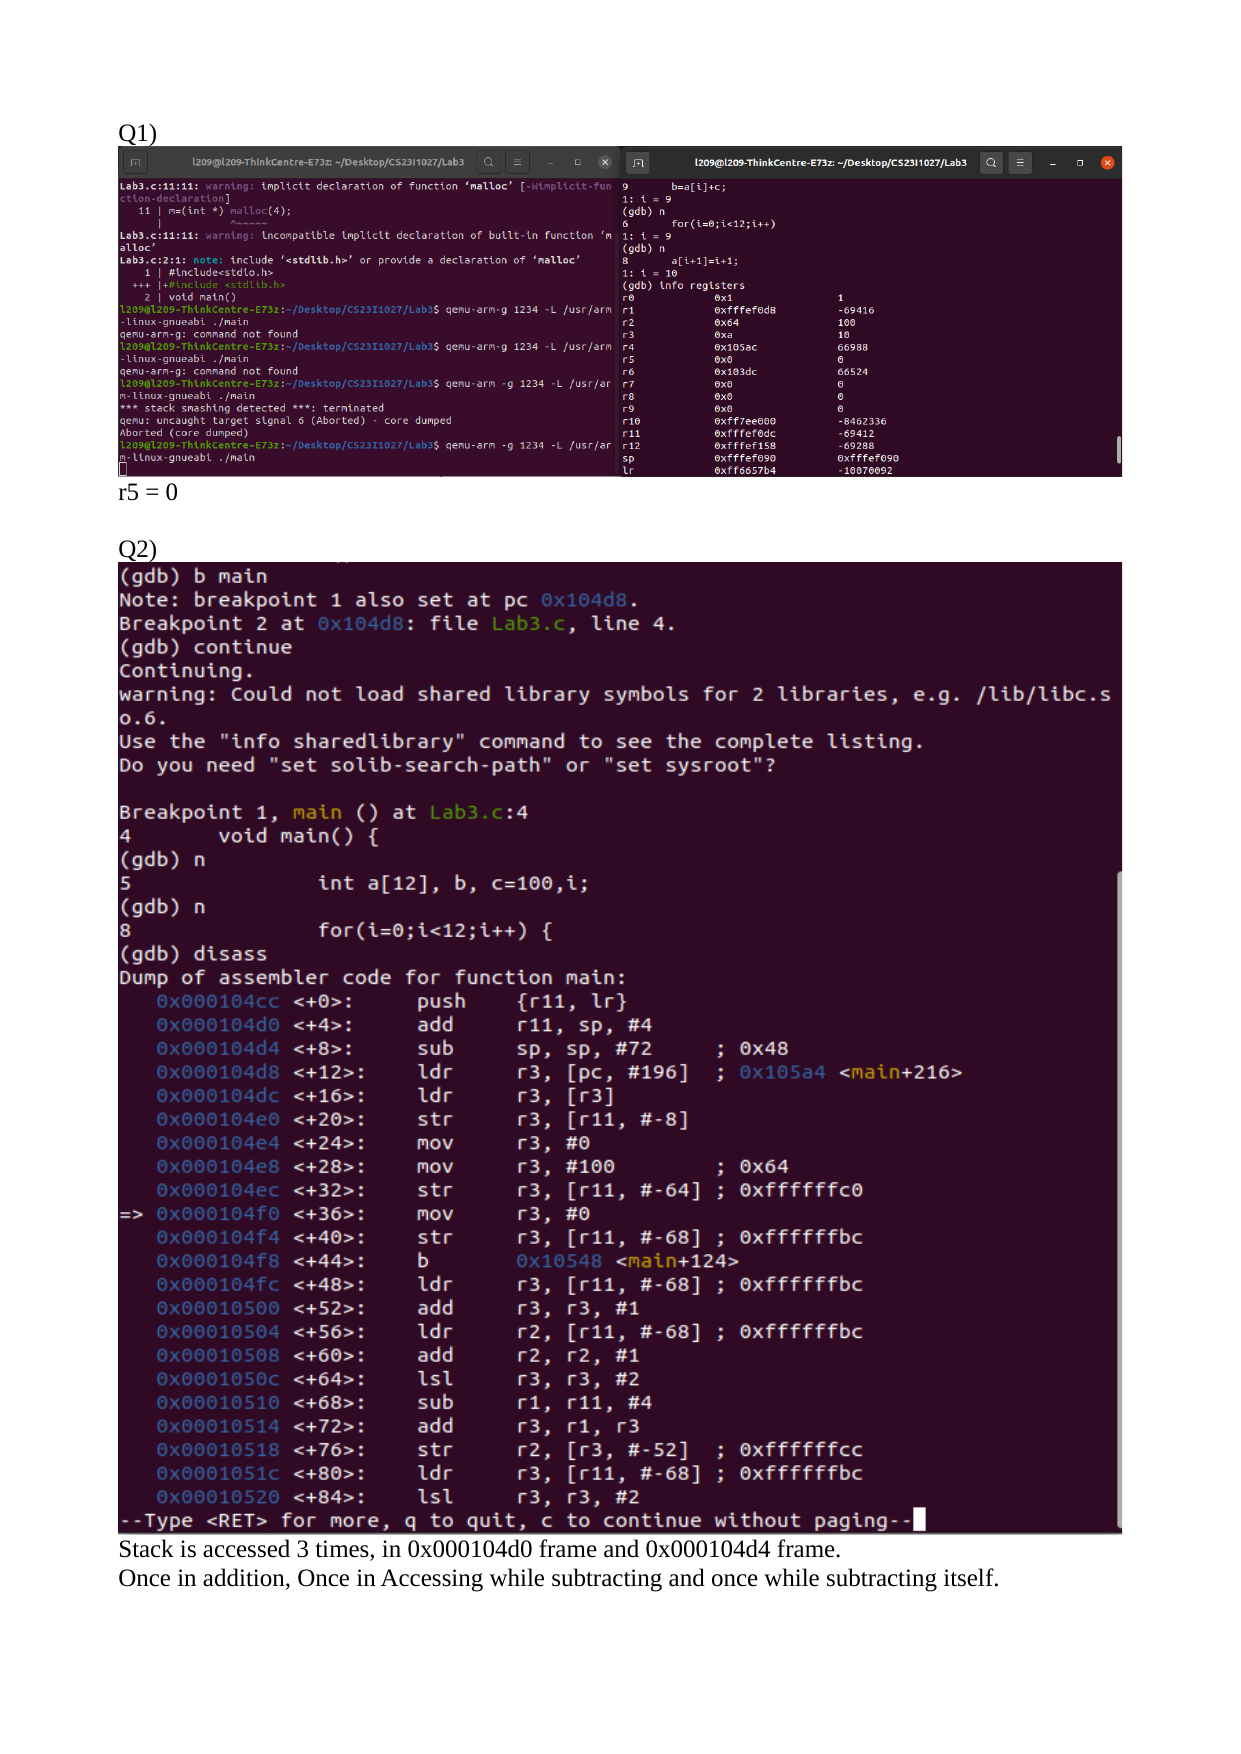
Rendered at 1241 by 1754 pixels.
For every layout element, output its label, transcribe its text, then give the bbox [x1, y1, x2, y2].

text r5 = 0 [118, 477, 1122, 505]
picture [118, 146, 1123, 477]
text Q1) [118, 118, 1122, 146]
text Q2) [118, 534, 1122, 562]
text Stack is accessed 3 times, in 0x000104d0 frame and 0x000104d4 frame. [118, 1535, 1122, 1563]
text Once in addition, Once in Accessing while subtracting and once while subtracting itself. [118, 1563, 1122, 1592]
picture [118, 562, 1123, 1535]
